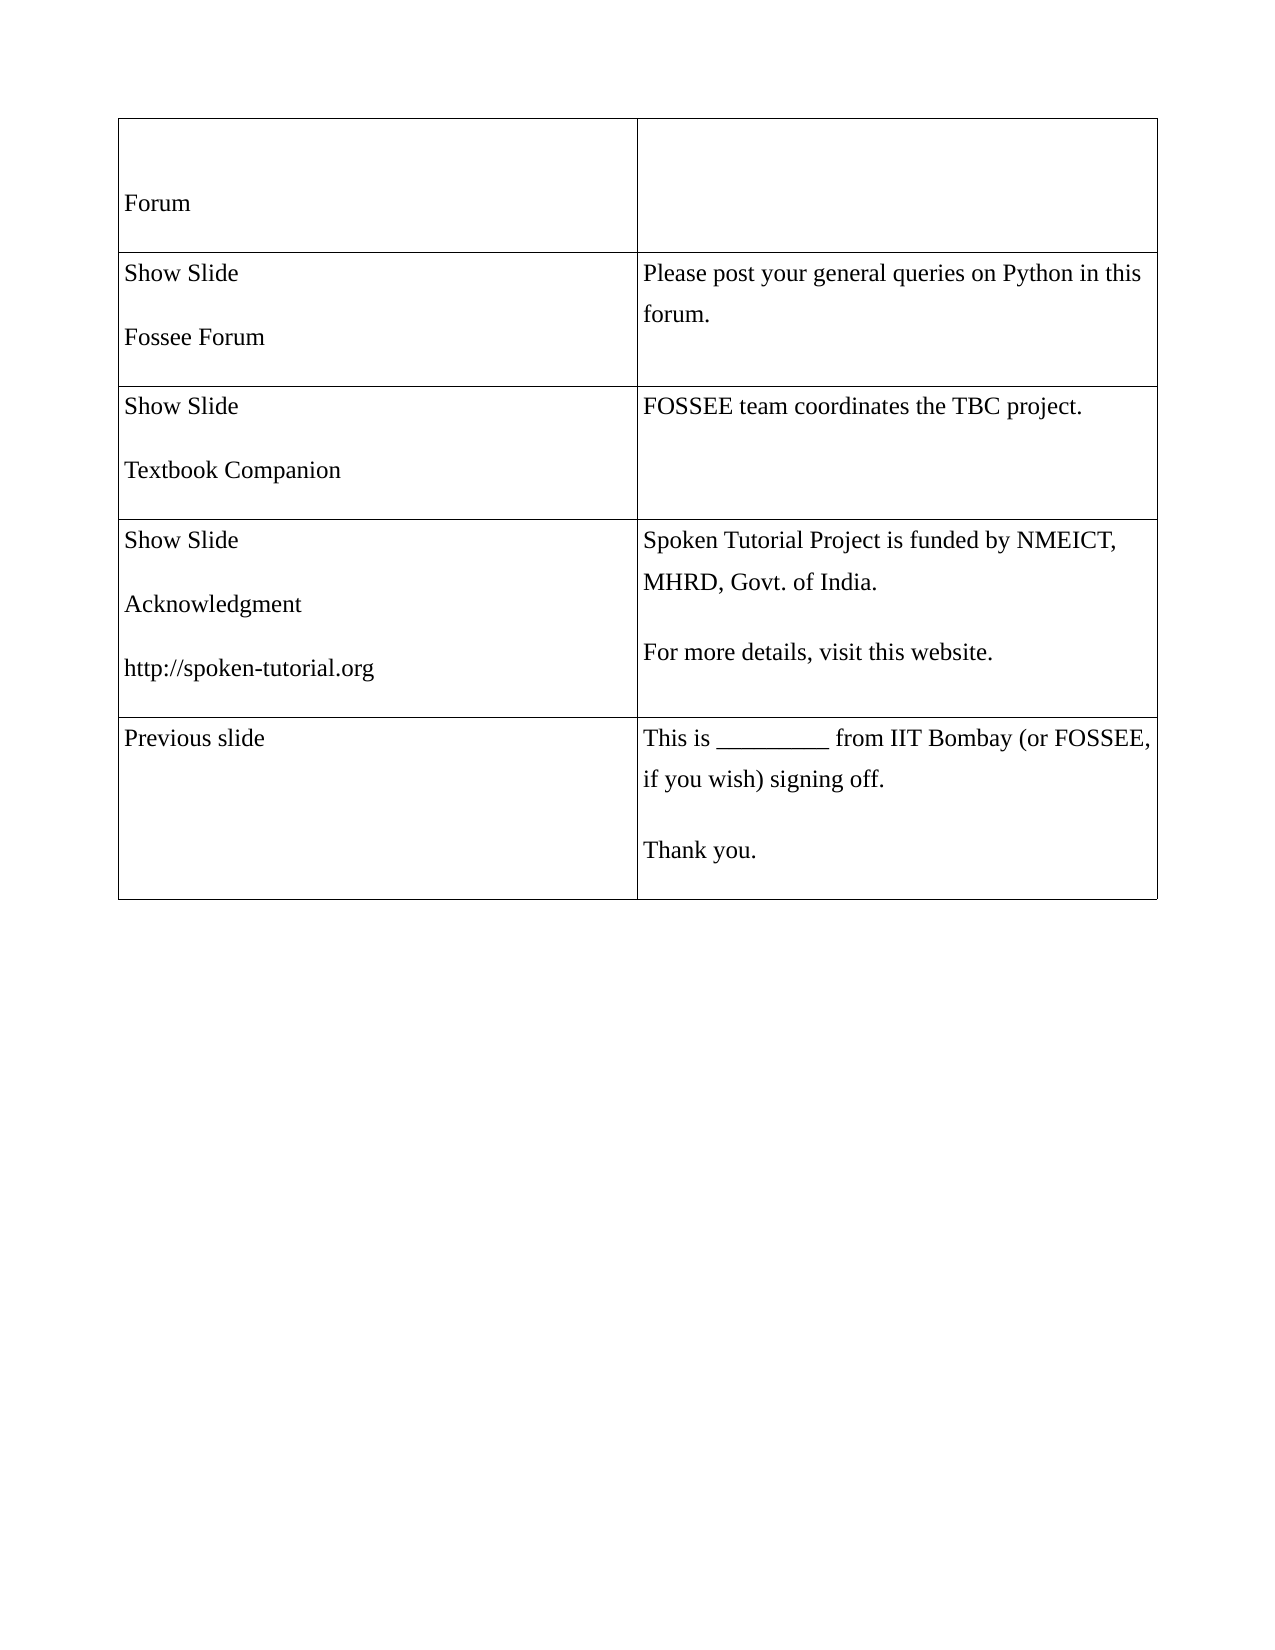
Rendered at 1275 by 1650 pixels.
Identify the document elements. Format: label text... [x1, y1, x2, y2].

table_cell Forum [119, 119, 637, 252]
table_cell Show Slide Acknowledgment http://spoken-tutorial.org [119, 520, 637, 717]
table_cell Previous slide [119, 718, 637, 899]
table_cell Show Slide Fossee Forum [119, 253, 637, 386]
table_cell FOSSEE team coordinates the TBC project. [638, 387, 1157, 519]
table_cell [638, 119, 1157, 252]
table_cell This is _________ from IIT Bombay (or FOSSEE, if you wish) signing off. Thank you. [638, 718, 1157, 899]
table_cell Spoken Tutorial Project is funded by NMEICT, MHRD, Govt. of India. For more details, visit this website. [638, 520, 1157, 717]
table_cell Please post your general queries on Python in this forum. [638, 253, 1157, 386]
table_cell Show Slide Textbook Companion [119, 387, 637, 519]
